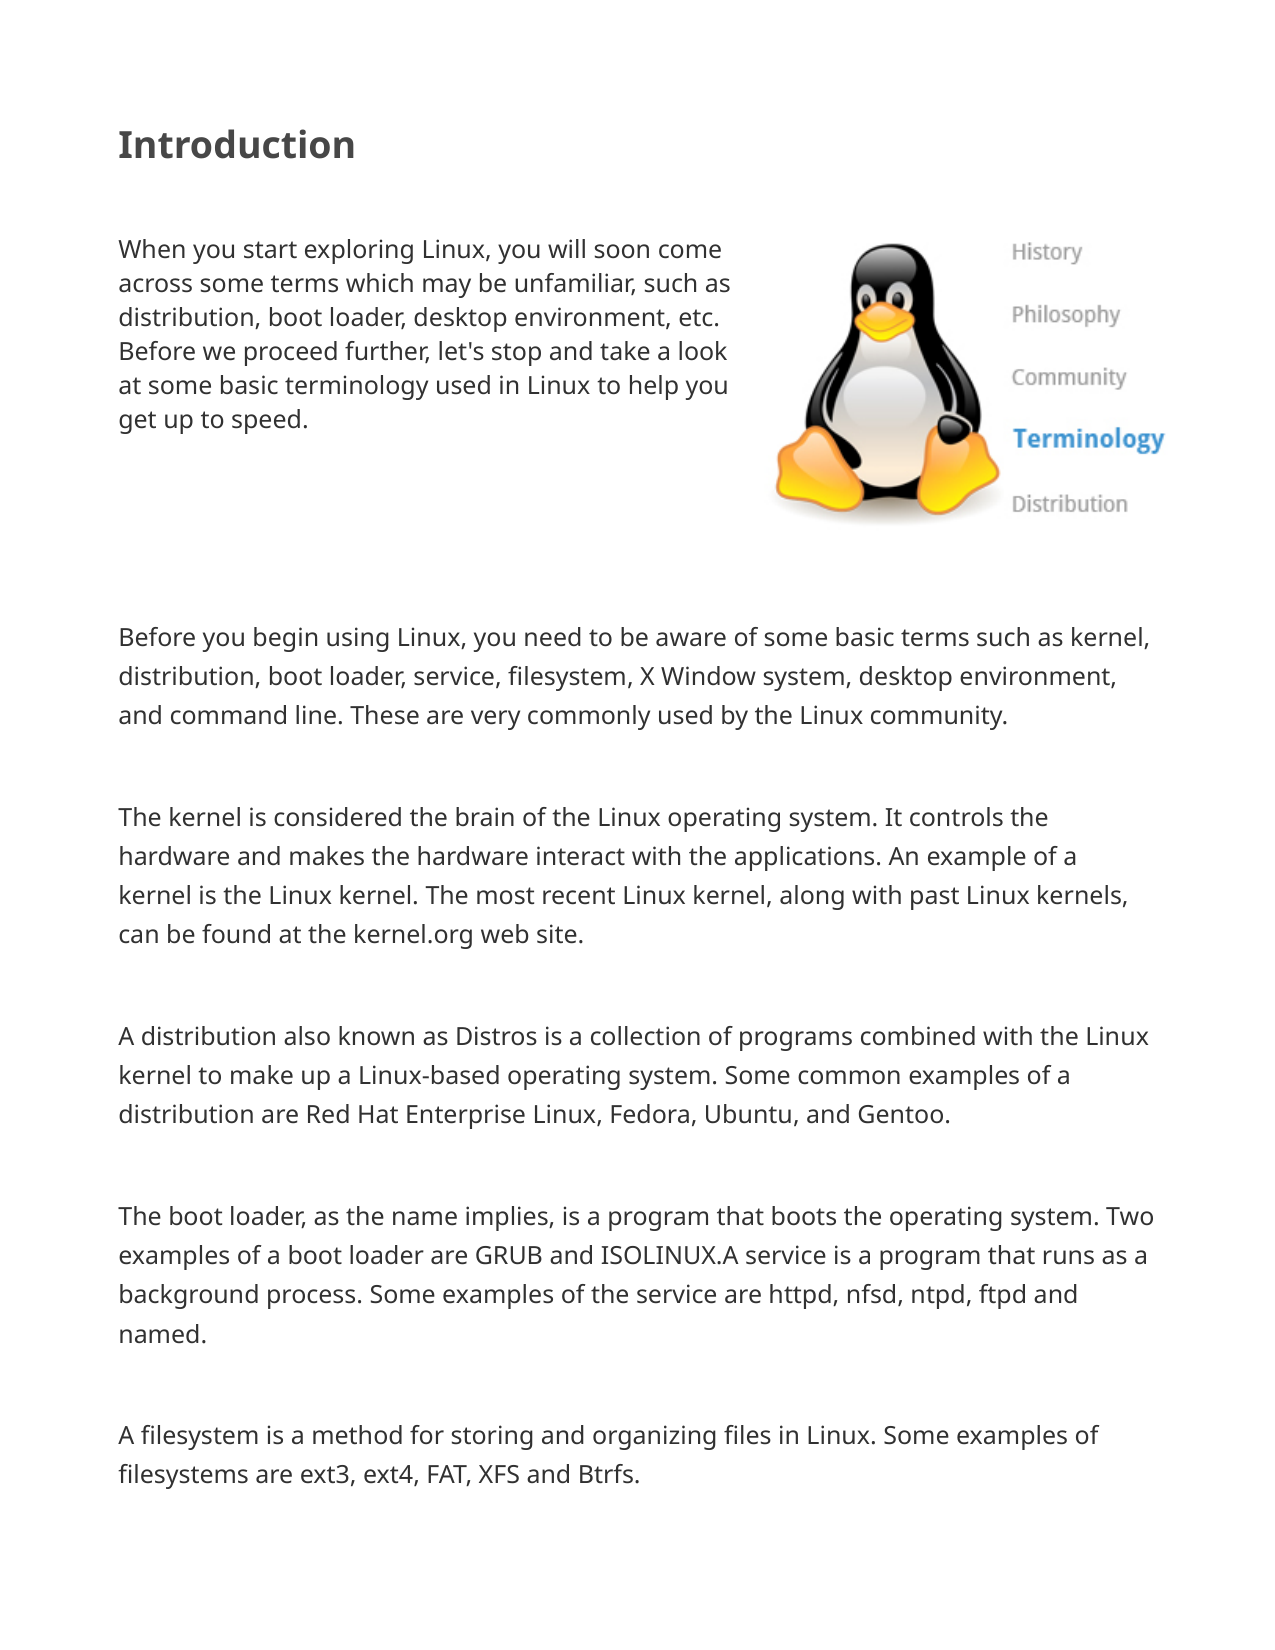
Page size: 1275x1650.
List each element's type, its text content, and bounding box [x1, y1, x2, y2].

text A filesystem is a method for storing and organizing files in Linux. Some examples of filesystems are ext3, ext4, FAT, XFS and Btrfs. [118, 1418, 1157, 1491]
text The kernel is considered the brain of the Linux operating system. It controls the hardware and makes the hardware interact with the applications. An example of a kernel is the Linux kernel. The most recent Linux kernel, along with past Linux kernels, can be found at the kernel.org web site. [118, 800, 1157, 951]
text A distribution also known as Distros is a collection of programs combined with the Linux kernel to make up a Linux-based operating system. Some common examples of a distribution are Red Hat Enterprise Linux, Fedora, Ubuntu, and Gentoo. [118, 1019, 1157, 1131]
subtitle When you start exploring Linux, you will soon come across some terms which may be unfamiliar, such as distribution, boot loader, desktop environment, etc. Before we proceed further, let's stop and take a look at some basic terminology used in Linux to help you get up to speed. [118, 232, 753, 436]
text The boot loader, as the name implies, is a program that boots the operating system. Two examples of a boot loader are GRUB and ISOLINUX.A service is a program that runs as a background process. Some examples of the service are httpd, nfsd, ntpd, ftpd and named. [118, 1199, 1157, 1350]
text Before you begin using Linux, you need to be aware of some basic terms such as kernel, distribution, boot loader, service, filesystem, X Window system, desktop environment, and command line. These are very commonly used by the Linux community. [118, 620, 1157, 732]
picture [753, 205, 1178, 545]
subtitle Introduction [118, 118, 1157, 169]
